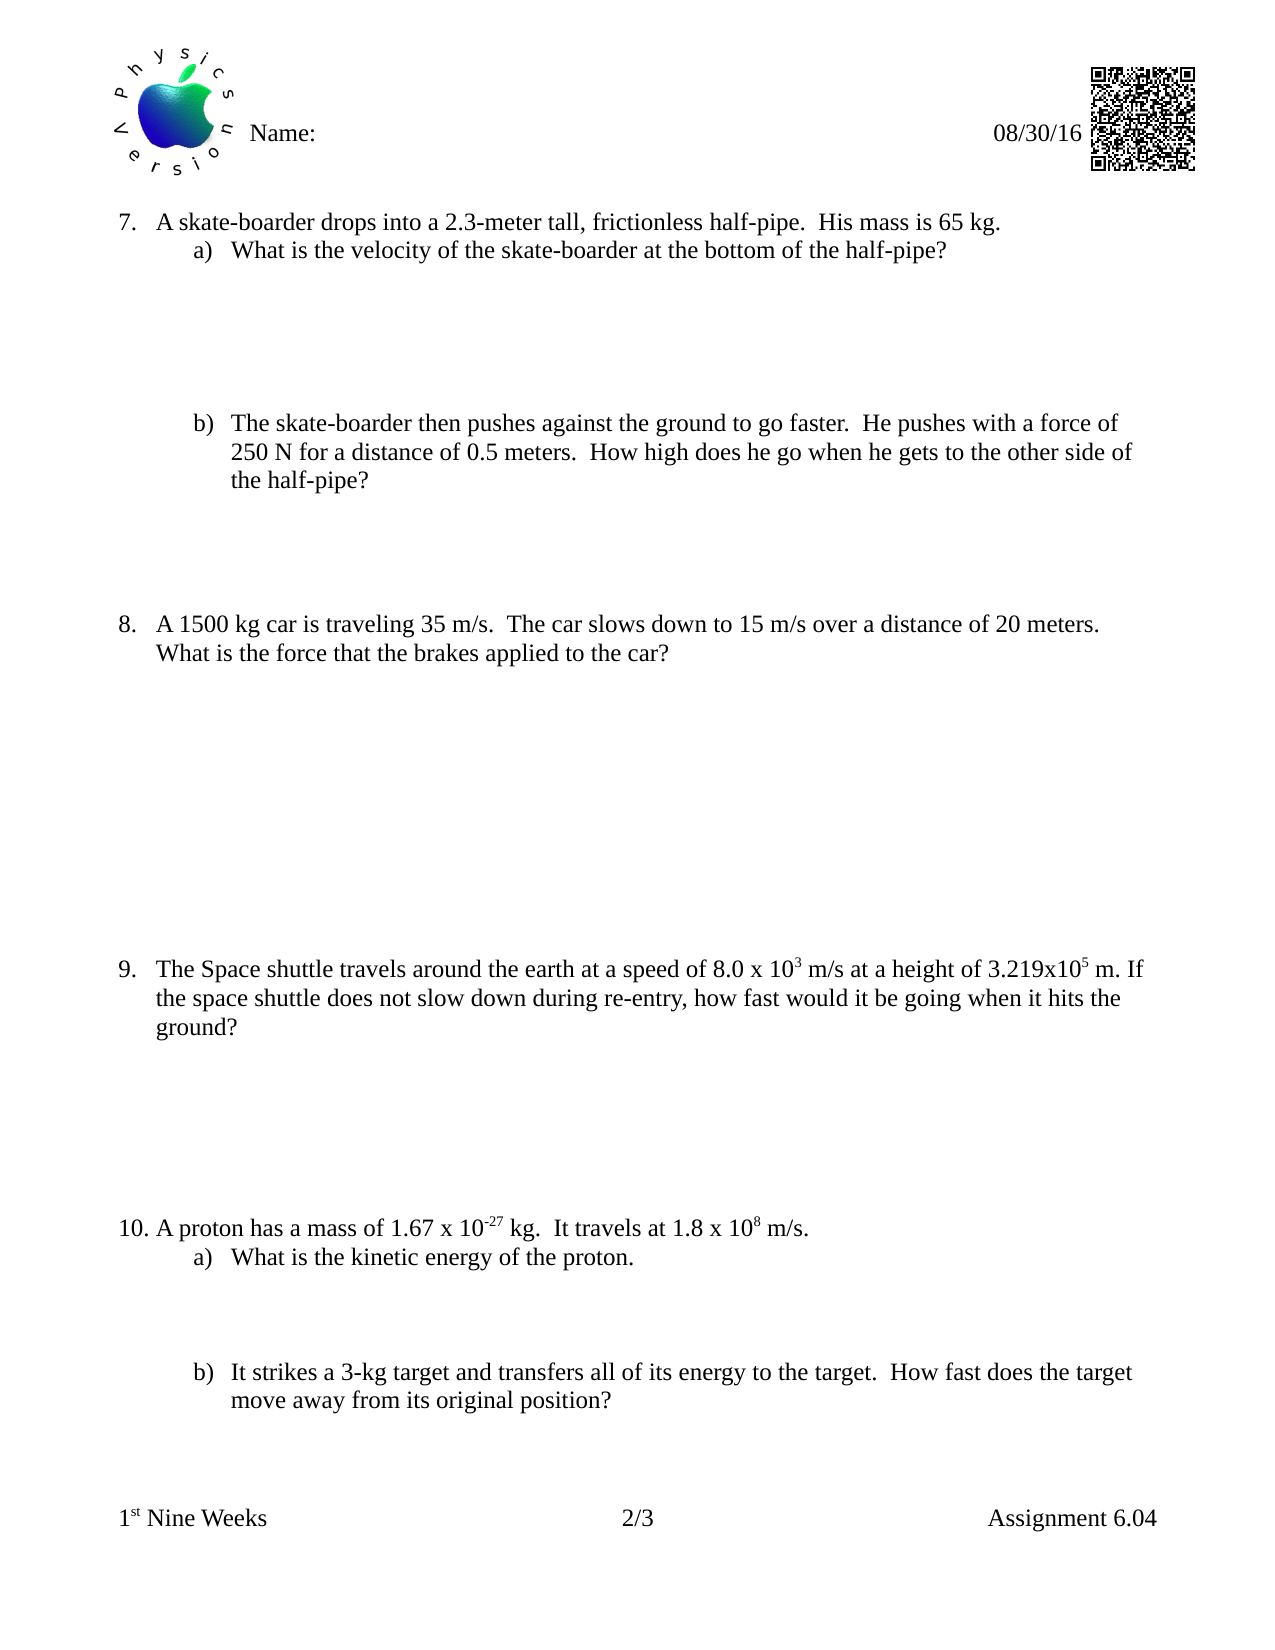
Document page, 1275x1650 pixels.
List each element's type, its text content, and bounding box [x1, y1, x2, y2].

list The Space shuttle travels around the earth at a speed of 8.0 x 103 m/s at a height of 3.219x105 m. If the space shuttle does not slow down during re-entry, how fast would it be going when it hits the ground? [118, 954, 1157, 1069]
list What is the kinetic energy of the proton. [193, 1242, 1157, 1271]
list What is the velocity of the skate-boarder at the bottom of the half-pipe? [193, 236, 1157, 264]
picture [113, 48, 234, 176]
list A 1500 kg car is traveling 35 m/s. The car slows down to 15 m/s over a distance of 20 meters. What is the force that the brakes applied to the car? [118, 609, 1157, 667]
list It strikes a 3-kg target and transfers all of its energy to the target. How fast does the target move away from its original position? [193, 1357, 1157, 1414]
list The skate-boarder then pushes against the ground to go faster. He pushes with a force of 250 N for a distance of 0.5 meters. How high does he go when he gets to the other side of the half-pipe? [193, 408, 1157, 494]
list A skate-boarder drops into a 2.3-meter tall, frictionless half-pipe. His mass is 65 kg. [118, 207, 1157, 236]
list A proton has a mass of 1.67 x 10-27 kg. It travels at 1.8 x 108 m/s. [118, 1213, 1157, 1242]
picture [1082, 58, 1203, 179]
